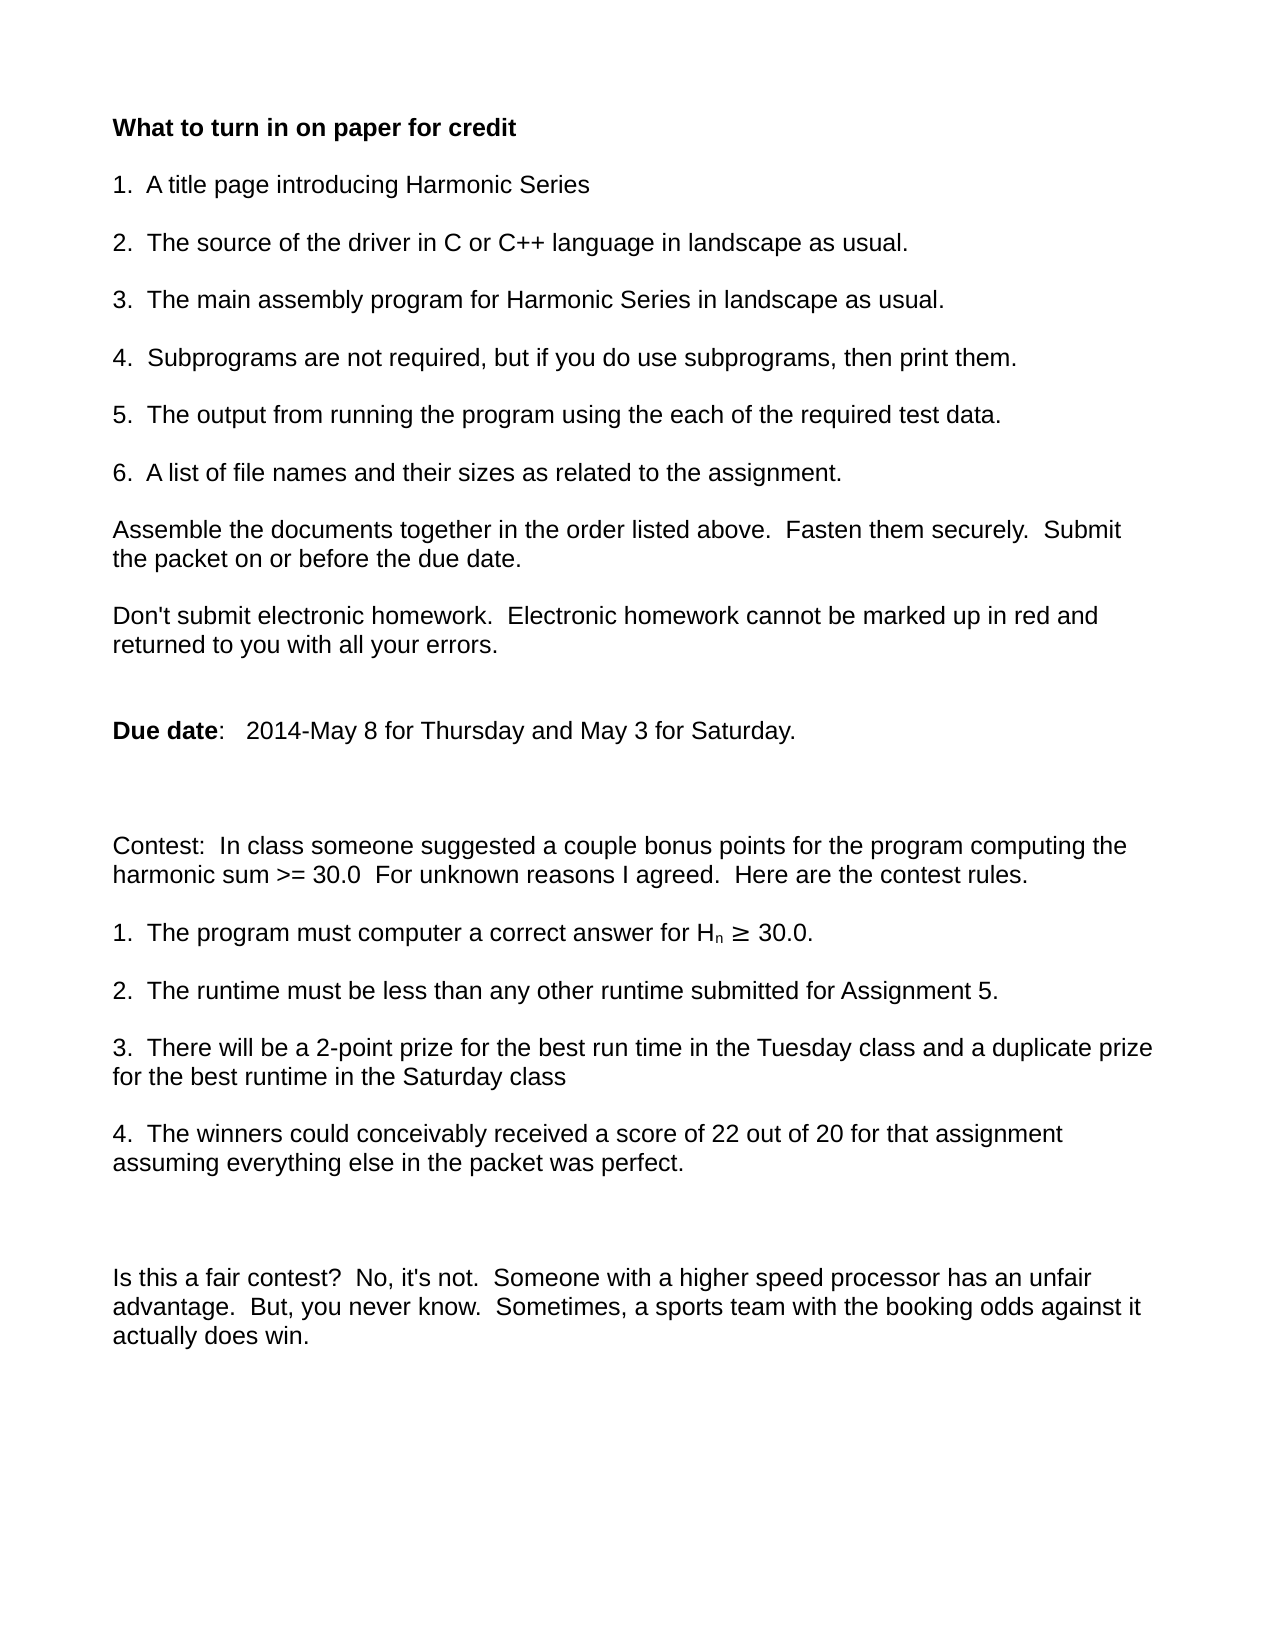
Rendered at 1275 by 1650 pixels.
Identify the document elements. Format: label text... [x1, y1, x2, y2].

text 1. A title page introducing Harmonic Series [112, 170, 1162, 199]
text 3. There will be a 2-point prize for the best run time in the Tuesday class and a duplicate prize for the best runtime in the Saturday class [112, 1033, 1162, 1091]
text 1. The program must computer a correct answer for Hn ≥ 30.0. [112, 917, 1162, 947]
text 2. The runtime must be less than any other runtime submitted for Assignment 5. [112, 976, 1162, 1004]
text 2. The source of the driver in C or C++ language in landscape as usual. [112, 227, 1162, 256]
text 4. Subprograms are not required, but if you do use subprograms, then print them. [112, 342, 1162, 371]
text 4. The winners could conceivably received a score of 22 out of 20 for that assignment assuming everything else in the packet was perfect. [112, 1119, 1162, 1177]
text 3. The main assembly program for Harmonic Series in landscape as usual. [112, 285, 1162, 314]
text Don't submit electronic homework. Electronic homework cannot be marked up in red and returned to you with all your errors. [112, 601, 1162, 659]
text Due date: 2014-May 8 for Thursday and May 3 for Saturday. [112, 716, 1162, 745]
text Contest: In class someone suggested a couple bonus points for the program computing the harmonic sum >= 30.0 For unknown reasons I agreed. Here are the contest rules. [112, 831, 1162, 889]
text What to turn in on paper for credit [112, 112, 1162, 141]
text 6. A list of file names and their sizes as related to the assignment. [112, 457, 1162, 486]
text Assemble the documents together in the order listed above. Fasten them securely. Submit the packet on or before the due date. [112, 515, 1162, 572]
text Is this a fair contest? No, it's not. Someone with a higher speed processor has an unfair advantage. But, you never know. Sometimes, a sports team with the booking odds against it actually does win. [112, 1263, 1162, 1349]
text 5. The output from running the program using the each of the required test data. [112, 400, 1162, 429]
